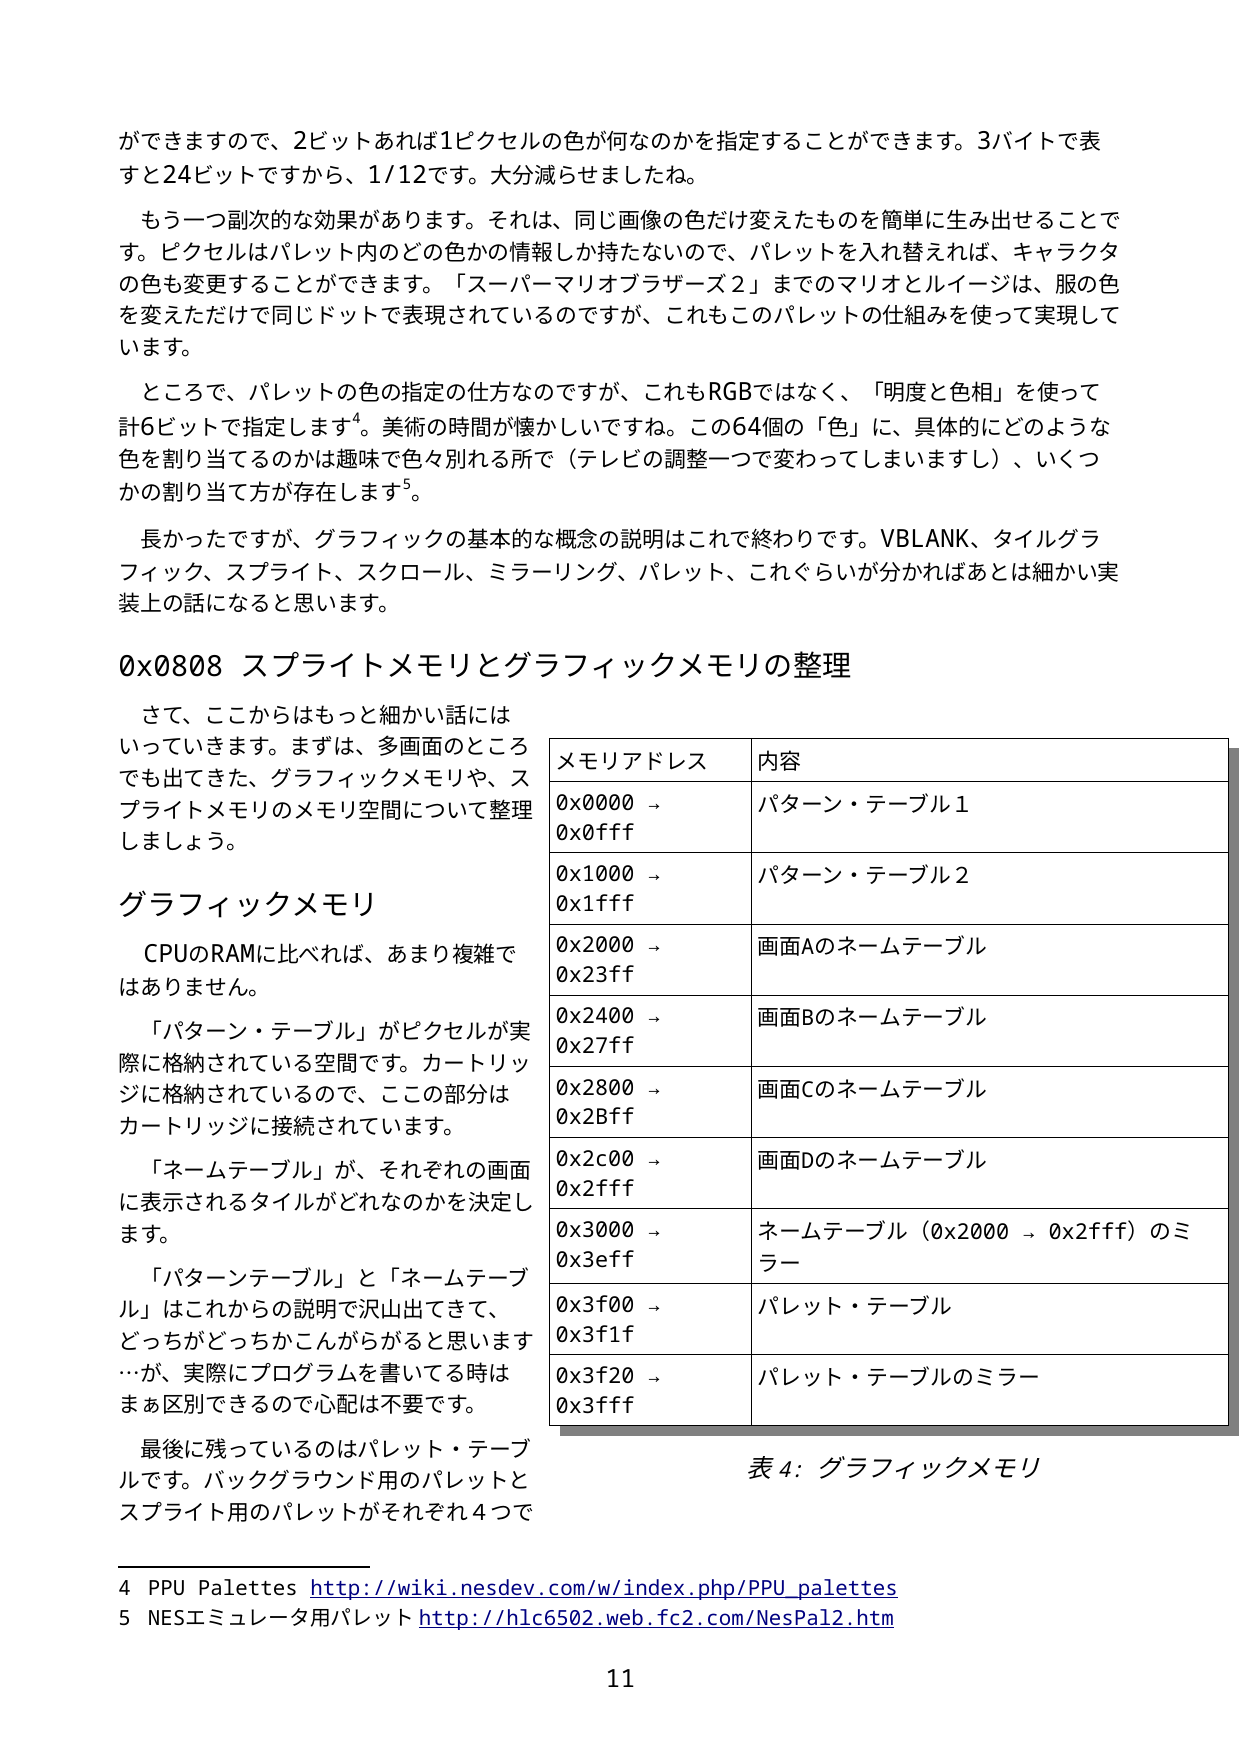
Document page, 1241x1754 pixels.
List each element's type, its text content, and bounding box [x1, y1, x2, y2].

table_header メモリアドレス [550, 739, 751, 781]
text ができますので、2ビットあれば1ピクセルの色が何なのかを指定することができます。3バイトで表すと24ビットですから、1/12です。大分減らせましたね。 [118, 123, 1122, 191]
table_cell パターン・テーブル２ [752, 853, 1228, 923]
text 表 4: グラフィックメモリ [549, 1448, 1240, 1485]
table_cell 0x1000 → 0x1fff [550, 853, 751, 923]
table_cell 画面Cのネームテーブル [752, 1067, 1228, 1137]
text ところで、パレットの色の指定の仕方なのですが、これもRGBではなく、「明度と色相」を使って計6ビットで指定します。美術の時間が懐かしいですね。この64個の「色」に、具体的にどのような色を割り当てるのかは趣味で色々別れる所で（テレビの調整一つで変わってしまいますし）、いくつかの割り当て方が存在します。 [118, 374, 1122, 508]
table_cell 0x2800 → 0x2Bff [550, 1067, 751, 1137]
table_cell 0x2400 → 0x27ff [550, 996, 751, 1066]
text 「パターン・テーブル」がピクセルが実際に格納されている空間です。カートリッジに格納されているので、ここの部分はカートリッジに接続されています。 [118, 1014, 549, 1141]
text 最後に残っているのはパレット・テーブルです。バックグラウンド用のパレットとスプライト用のパレットがそれぞれ４つで [118, 1432, 1122, 1527]
table_cell 画面Dのネームテーブル [752, 1138, 1228, 1208]
table_cell 画面Aのネームテーブル [752, 925, 1228, 994]
text さて、ここからはもっと細かい話にはいっていきます。まずは、多画面のところでも出てきた、グラフィックメモリや、スプライトメモリのメモリ空間について整理しましょう。 [549, 738, 1240, 1448]
table_cell パレット・テーブル [752, 1284, 1228, 1354]
text もう一つ副次的な効果があります。それは、同じ画像の色だけ変えたものを簡単に生み出せることです。ピクセルはパレット内のどの色かの情報しか持たないので、パレットを入れ替えれば、キャラクタの色も変更することができます。「スーパーマリオブラザーズ２」までのマリオとルイージは、服の色を変えただけで同じドットで表現されているのですが、これもこのパレットの仕組みを使って実現しています。 [118, 203, 1122, 362]
table_cell ネームテーブル（0x2000 → 0x2fff）のミラー [752, 1209, 1228, 1283]
table_cell パターン・テーブル１ [752, 782, 1228, 852]
table_cell パレット・テーブルのミラー [752, 1355, 1228, 1425]
text さて、ここからはもっと細かい話にはいっていきます。まずは、多画面のところでも出てきた、グラフィックメモリや、スプライトメモリのメモリ空間について整理しましょう。 [118, 698, 1122, 856]
text 長かったですが、グラフィックの基本的な概念の説明はこれで終わりです。VBLANK、タイルグラフィック、スプライト、スクロール、ミラーリング、パレット、これぐらいが分かればあとは細かい実装上の話になると思います。 [118, 520, 1122, 618]
table_cell 0x3f00 → 0x3f1f [550, 1284, 751, 1354]
text PPU Palettes http://wiki.nesdev.com/w/index.php/PPU_palettes [118, 1573, 1122, 1601]
table_header 内容 [752, 739, 1228, 781]
text 「ネームテーブル」が、それぞれの画面に表示されるタイルがどれなのかを決定します。 [118, 1153, 549, 1248]
table_cell 0x2000 → 0x23ff [550, 925, 751, 994]
table_cell 0x3000 → 0x3eff [550, 1209, 751, 1283]
table_cell 画面Bのネームテーブル [752, 996, 1228, 1066]
text 「パターンテーブル」と「ネームテーブル」はこれからの説明で沢山出てきて、どっちがどっちかこんがらがると思います…が、実際にプログラムを書いてる時はまぁ区別できるので心配は不要です。 [118, 1261, 549, 1419]
subtitle グラフィックメモリ [118, 881, 549, 923]
table_cell 0x2c00 → 0x2fff [550, 1138, 751, 1208]
table_cell 0x3f20 → 0x3fff [550, 1355, 751, 1425]
text CPUのRAMに比べれば、あまり複雑ではありません。 [118, 936, 549, 1002]
subtitle 0x0808 スプライトメモリとグラフィックメモリの整理 [118, 643, 1122, 685]
table_cell 0x0000 → 0x0fff [550, 782, 751, 852]
text NESエミュレータ用パレット http://hlc6502.web.fc2.com/NesPal2.htm [118, 1601, 1122, 1631]
